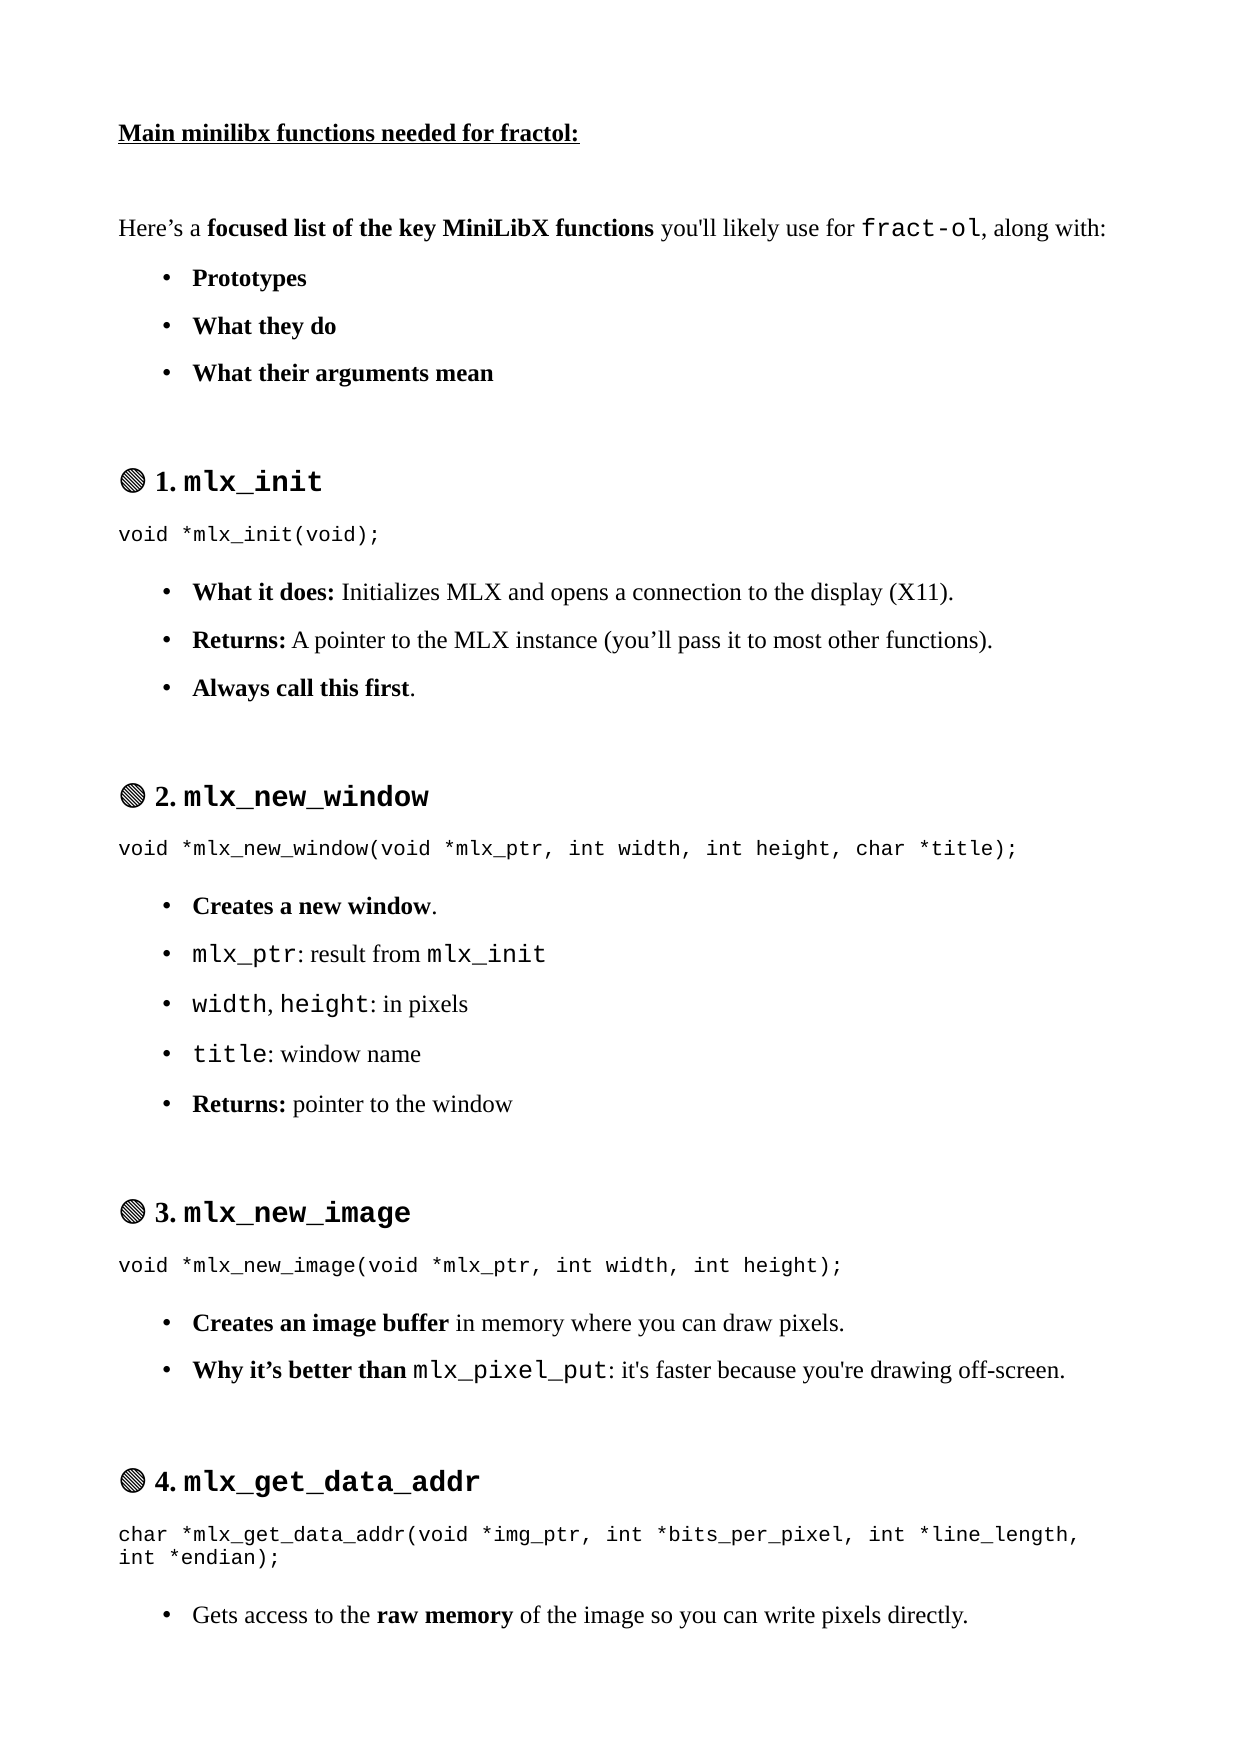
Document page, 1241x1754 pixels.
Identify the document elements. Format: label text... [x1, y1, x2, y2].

list Creates a new window. [162, 891, 1122, 920]
list What it does: Initializes MLX and opens a connection to the display (X11). [162, 577, 1122, 606]
subtitle 🟢 2. mlx_new_window [118, 779, 1122, 815]
text void *mlx_new_image(void *mlx_ptr, int width, int height); [118, 1255, 1122, 1278]
list title: window name [162, 1039, 1122, 1070]
subtitle 🟢 3. mlx_new_image [118, 1195, 1122, 1231]
text char *mlx_get_data_addr(void *img_ptr, int *bits_per_pixel, int *line_length, int *endian); [118, 1524, 1122, 1571]
list Returns: A pointer to the MLX instance (you’ll pass it to most other functions). [162, 625, 1122, 654]
list mlx_ptr: result from mlx_init [162, 939, 1122, 970]
text Here’s a focused list of the key MiniLibX functions you'll likely use for fract-ol, along with: [118, 213, 1122, 244]
text void *mlx_new_window(void *mlx_ptr, int width, int height, char *title); [118, 838, 1122, 862]
list Returns: pointer to the window [162, 1089, 1122, 1118]
list Gets access to the raw memory of the image so you can write pixels directly. [162, 1600, 1122, 1629]
text void *mlx_init(void); [118, 524, 1122, 548]
list Prototypes [162, 263, 1122, 292]
list What their arguments mean [162, 358, 1122, 387]
text Main minilibx functions needed for fractol: [118, 118, 1122, 147]
subtitle 🟢 1. mlx_init [118, 464, 1122, 501]
list width, height: in pixels [162, 989, 1122, 1020]
list Always call this first. [162, 673, 1122, 701]
list Creates an image buffer in memory where you can draw pixels. [162, 1308, 1122, 1337]
list Why it’s better than mlx_pixel_put: it's faster because you're drawing off-screen. [162, 1356, 1122, 1386]
list What they do [162, 311, 1122, 340]
subtitle 🟢 4. mlx_get_data_addr [118, 1464, 1122, 1500]
